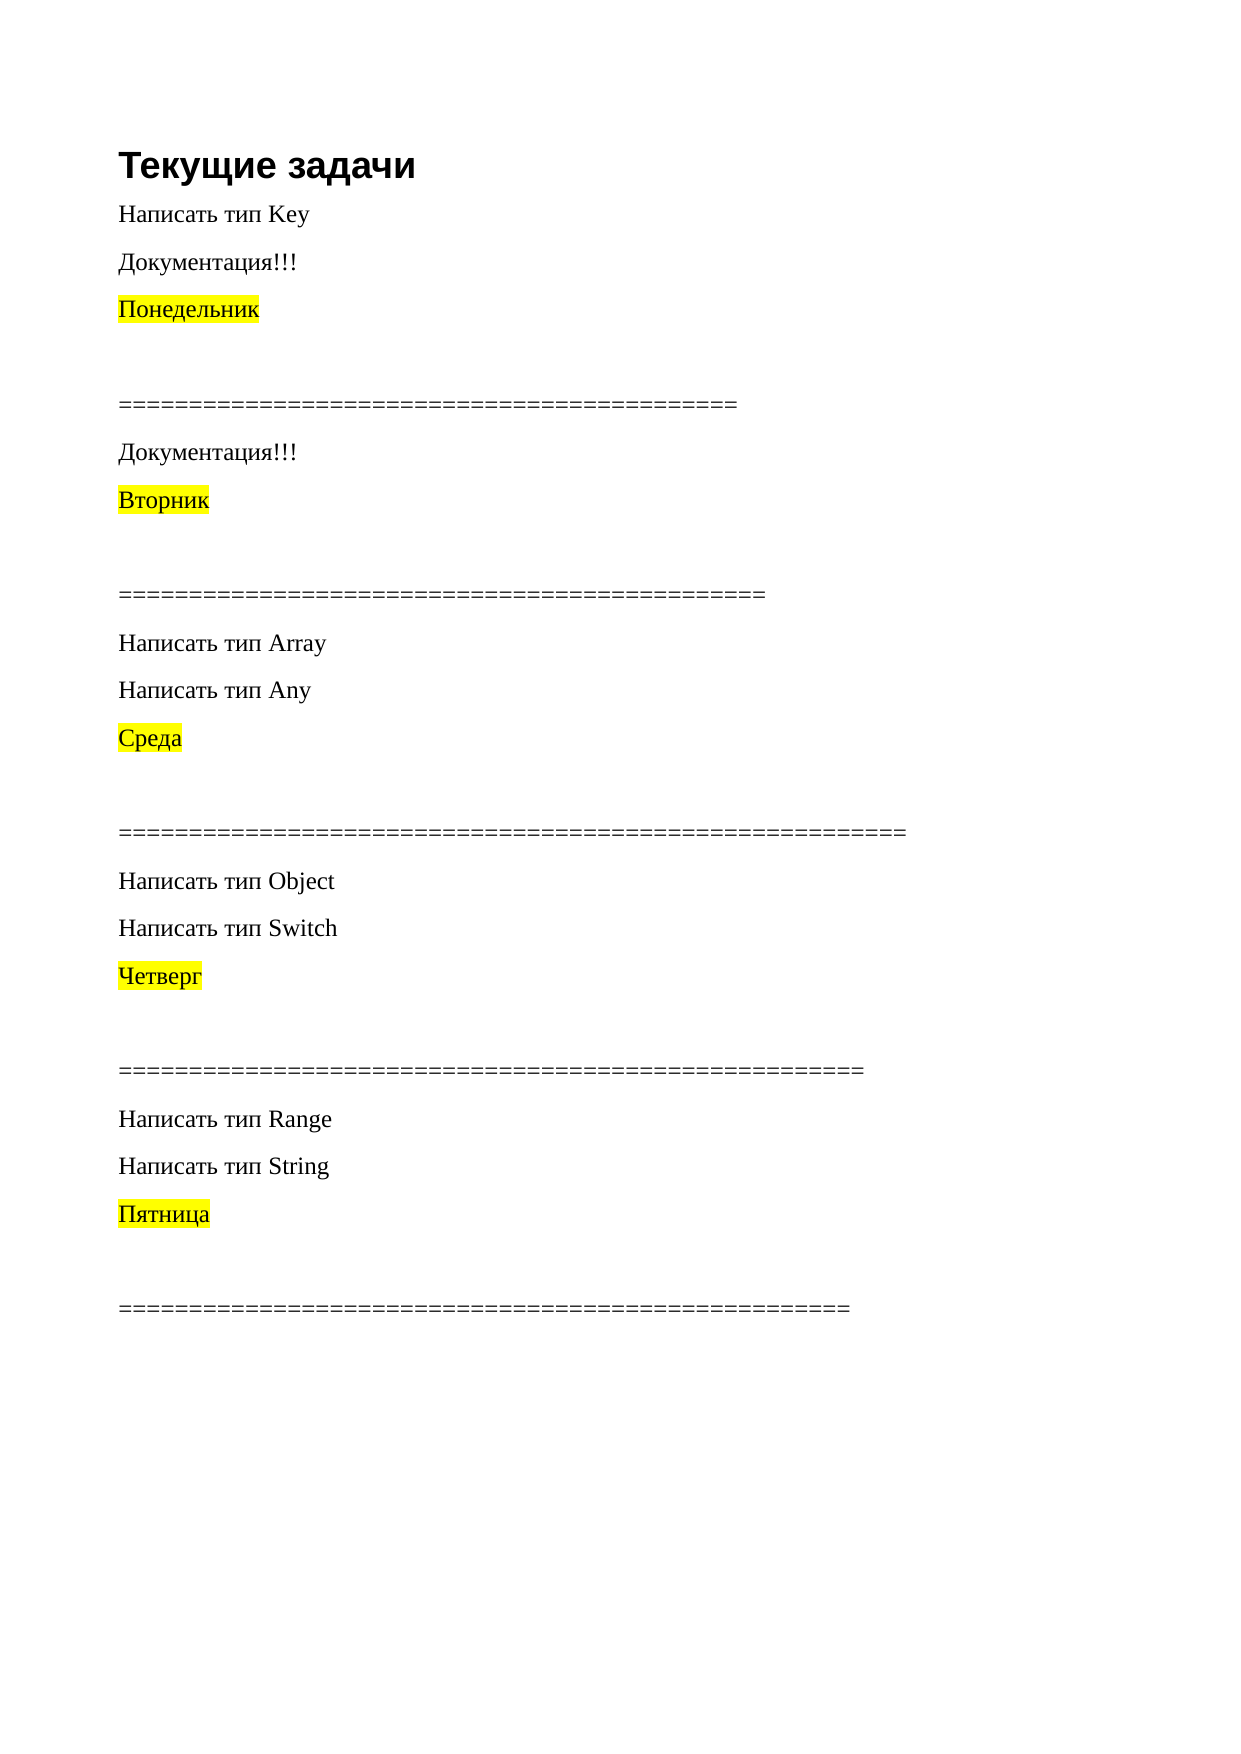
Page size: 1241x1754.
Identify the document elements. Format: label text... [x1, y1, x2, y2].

subtitle Текущие задачи [118, 143, 1122, 187]
text ============================================ [118, 390, 1122, 418]
text Четверг [118, 961, 1122, 990]
text Написать тип Switch [118, 913, 1122, 942]
text ============================================== [118, 580, 1122, 609]
text Пятница [118, 1199, 1122, 1228]
text ======================================================== [118, 818, 1122, 847]
text Написать тип Array [118, 628, 1122, 656]
text Написать тип Any [118, 675, 1122, 704]
text Написать тип String [118, 1151, 1122, 1180]
text ==================================================== [118, 1294, 1122, 1323]
text Понедельник [118, 294, 1122, 323]
text Среда [118, 723, 1122, 752]
text Написать тип Range [118, 1104, 1122, 1132]
text Вторник [118, 485, 1122, 514]
text Документация!!! [118, 437, 1122, 466]
text Написать тип Key [118, 199, 1122, 228]
text ===================================================== [118, 1056, 1122, 1085]
text Документация!!! [118, 247, 1122, 276]
text Написать тип Object [118, 866, 1122, 894]
